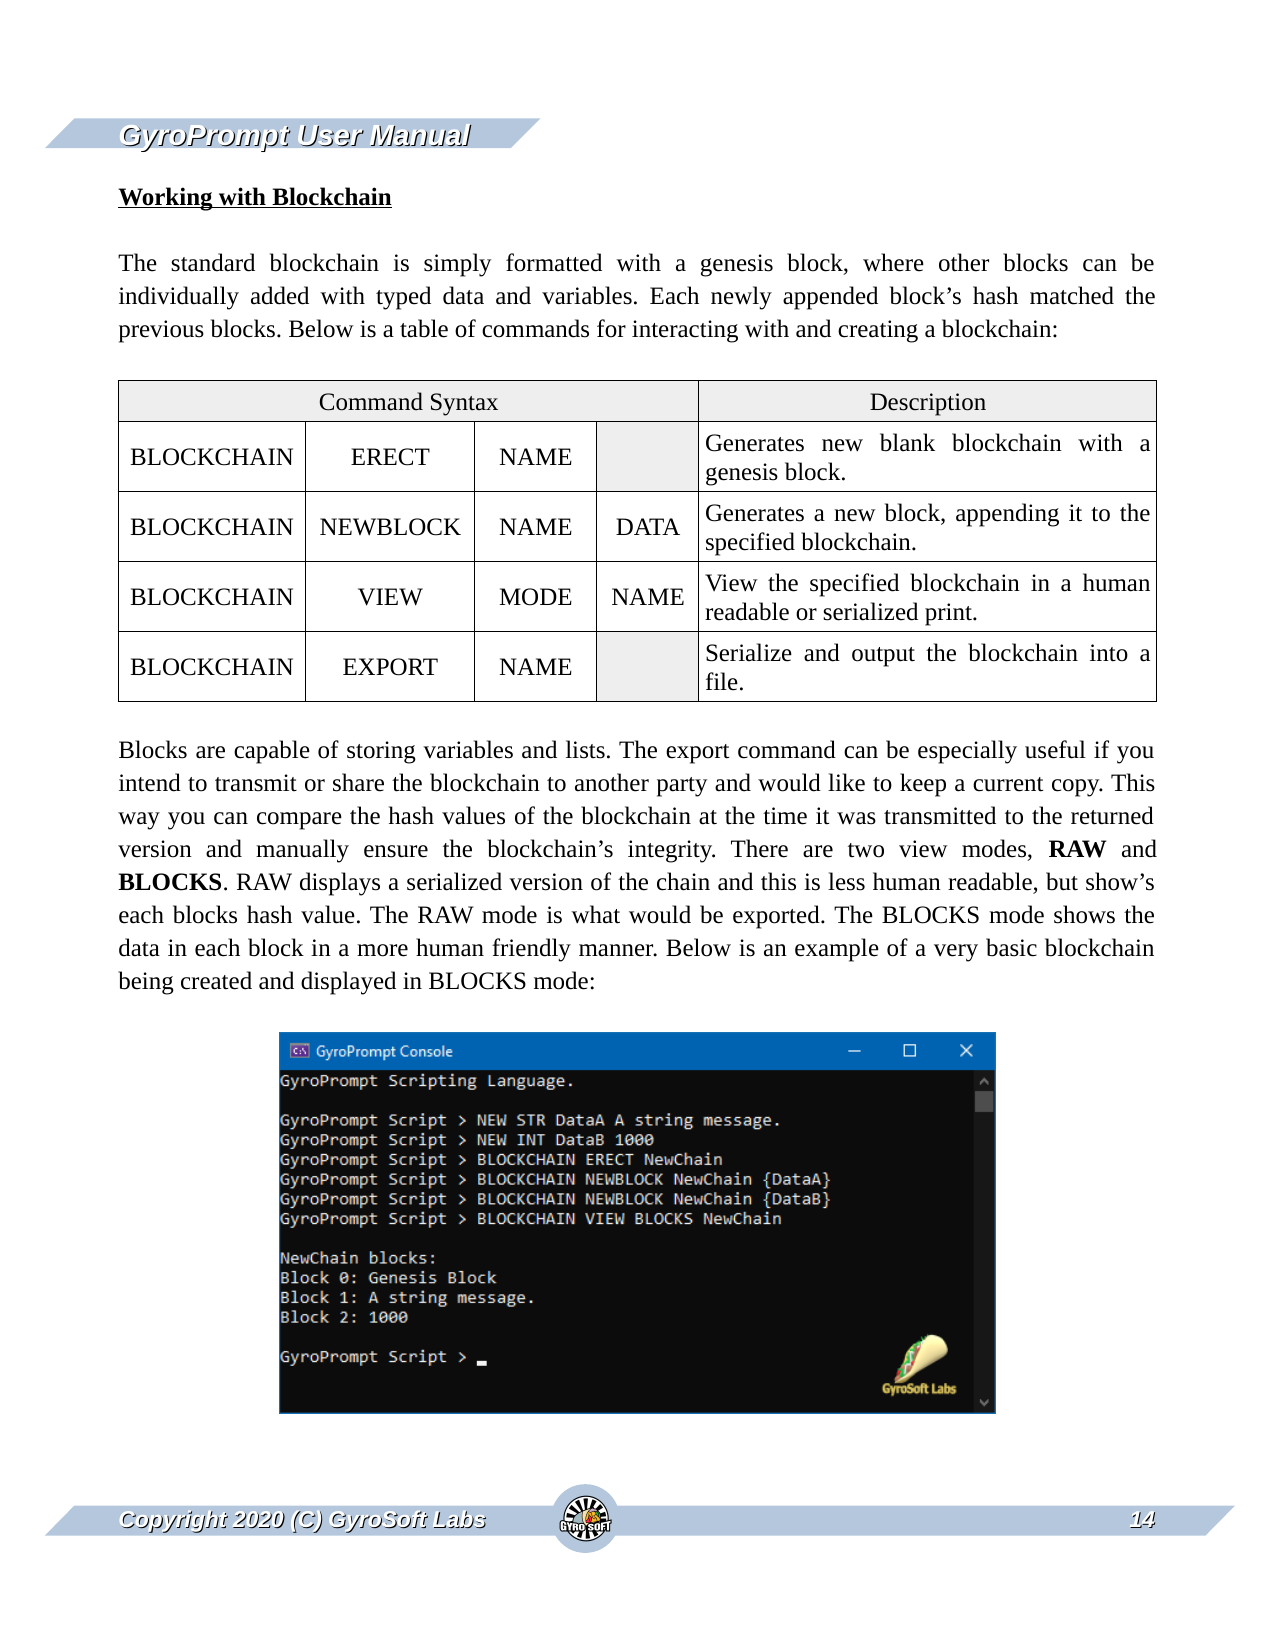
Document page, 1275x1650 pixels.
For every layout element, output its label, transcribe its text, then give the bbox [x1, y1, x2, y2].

table_cell MODE [475, 562, 596, 631]
table_cell NAME [475, 632, 596, 701]
table_cell [597, 632, 698, 701]
table_cell NAME [597, 562, 698, 631]
table_cell NAME [475, 422, 596, 491]
table_header Description [699, 381, 1156, 421]
picture [528, 1475, 643, 1562]
text The standard blockchain is simply formatted with a genesis block, where other blocks can be individually added with typed data and variables. Each newly appended block’s hash matched the previous blocks. Below is a table of commands for interacting with and creating a blockchain: [118, 248, 1157, 342]
table_cell DATA [597, 492, 698, 561]
picture [279, 1032, 996, 1414]
table_cell NEWBLOCK [306, 492, 474, 561]
table_header Command Syntax [119, 381, 698, 421]
text Blocks are capable of storing variables and lists. The export command can be especially useful if you intend to transmit or share the blockchain to another party and would like to keep a current copy. This way you can compare the hash values of the blockchain at the time it was transmitted to the returned version and manually ensure the blockchain’s integrity. There are two view modes, RAW and BLOCKS. RAW displays a serialized version of the chain and this is less human readable, but show’s each blocks hash value. The RAW mode is what would be exported. The BLOCKS mode shows the data in each block in a more human friendly manner. Below is an example of a very basic blockchain being created and displayed in BLOCKS mode: [118, 735, 1157, 995]
table_cell NAME [475, 492, 596, 561]
table_cell BLOCKCHAIN [119, 632, 305, 701]
text Working with Blockchain [118, 182, 1157, 210]
table_cell BLOCKCHAIN [119, 492, 305, 561]
table_cell EXPORT [306, 632, 474, 701]
table_cell View the specified blockchain in a human readable or serialized print. [699, 562, 1156, 631]
table_cell VIEW [306, 562, 474, 631]
table_cell BLOCKCHAIN [119, 422, 305, 491]
table_cell Generates a new block, appending it to the specified blockchain. [699, 492, 1156, 561]
table_cell BLOCKCHAIN [119, 562, 305, 631]
table_cell Serialize and output the blockchain into a file. [699, 632, 1156, 701]
table_cell [597, 422, 698, 491]
table_cell ERECT [306, 422, 474, 491]
table_cell Generates new blank blockchain with a genesis block. [699, 422, 1156, 491]
